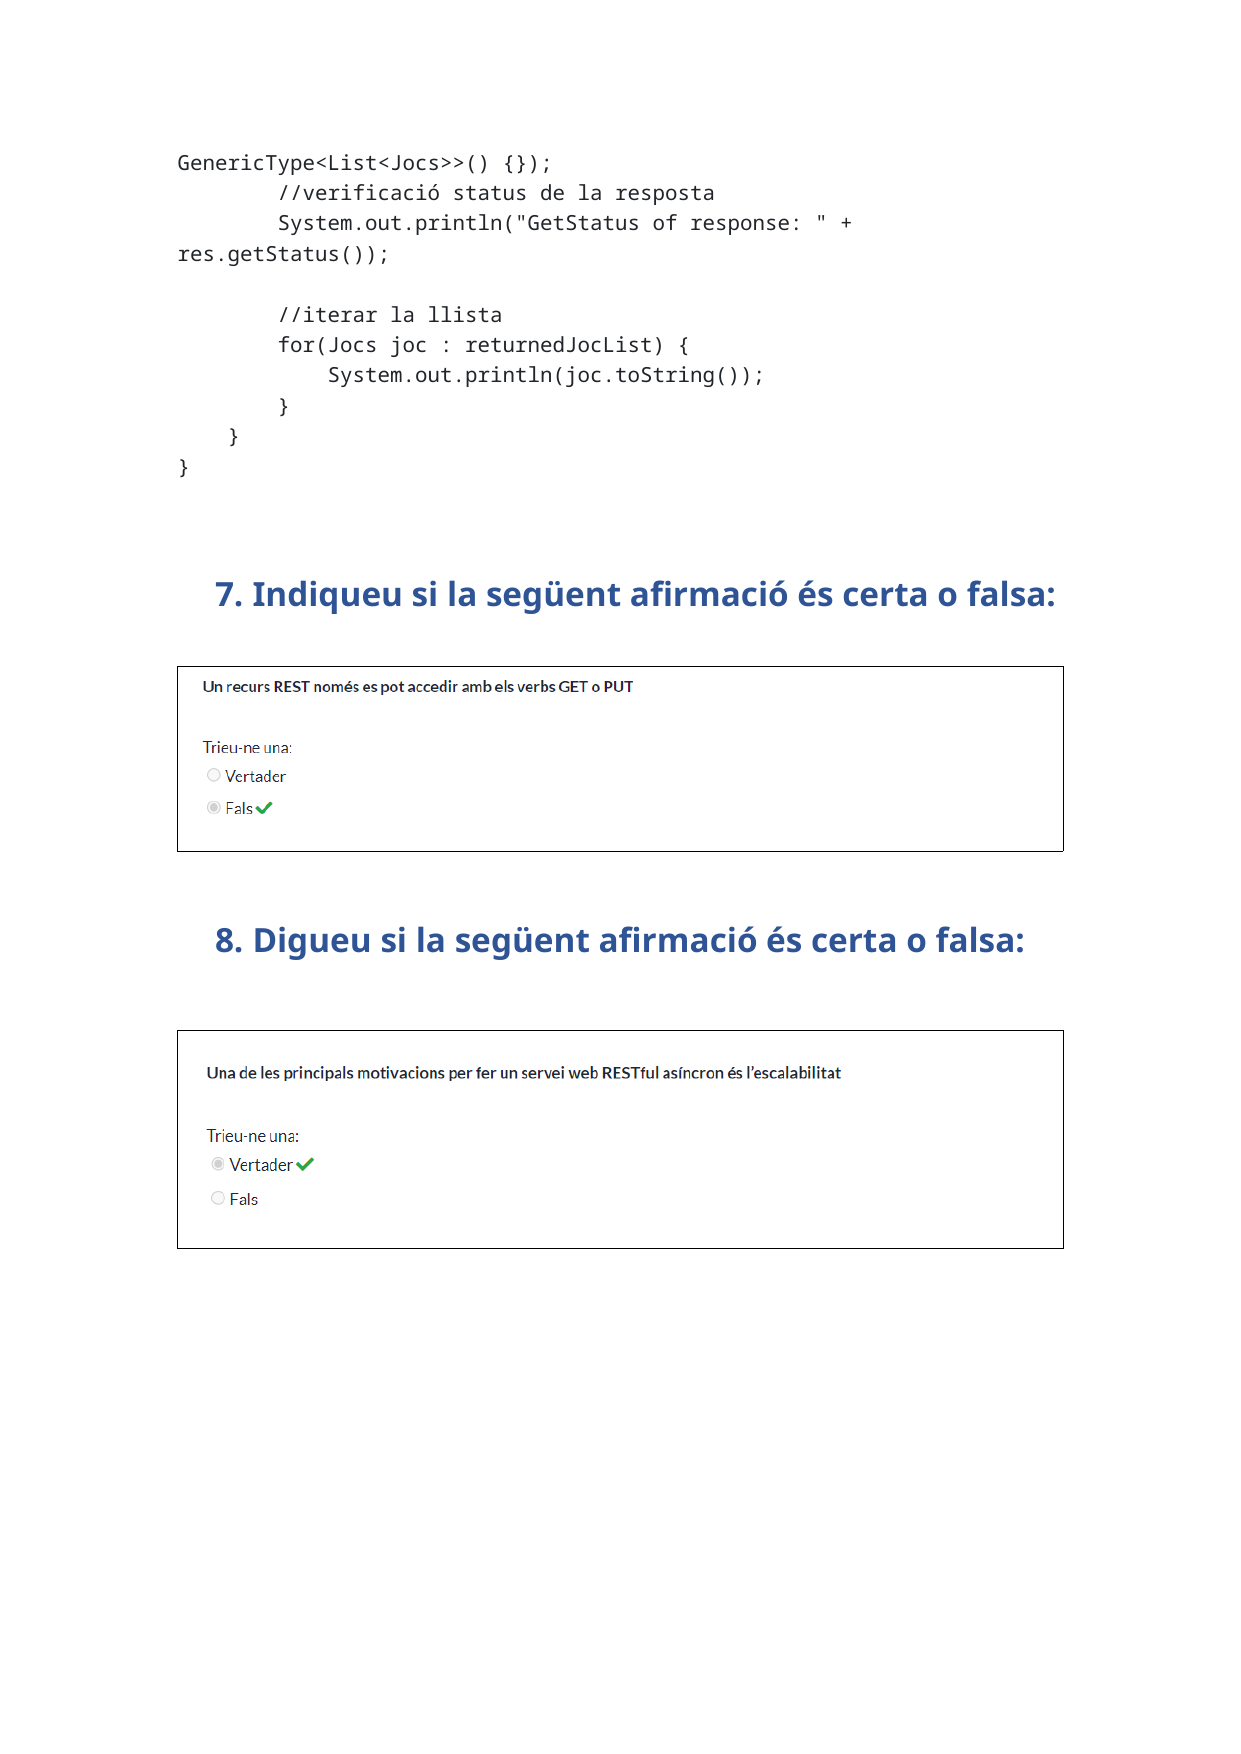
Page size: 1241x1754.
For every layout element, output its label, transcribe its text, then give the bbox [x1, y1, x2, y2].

list Indiqueu si la següent afirmació és certa o falsa: [215, 571, 1063, 616]
text GenericType<List<Jocs>>() {}); //verificació status de la resposta System.out.println("GetStatus of response: " + res.getStatus()); //iterar la llista for(Jocs joc : returnedJocList) { System.out.println(joc.toString()); } } } [177, 148, 1063, 480]
list Digueu si la següent afirmació és certa o falsa: [215, 916, 1063, 962]
